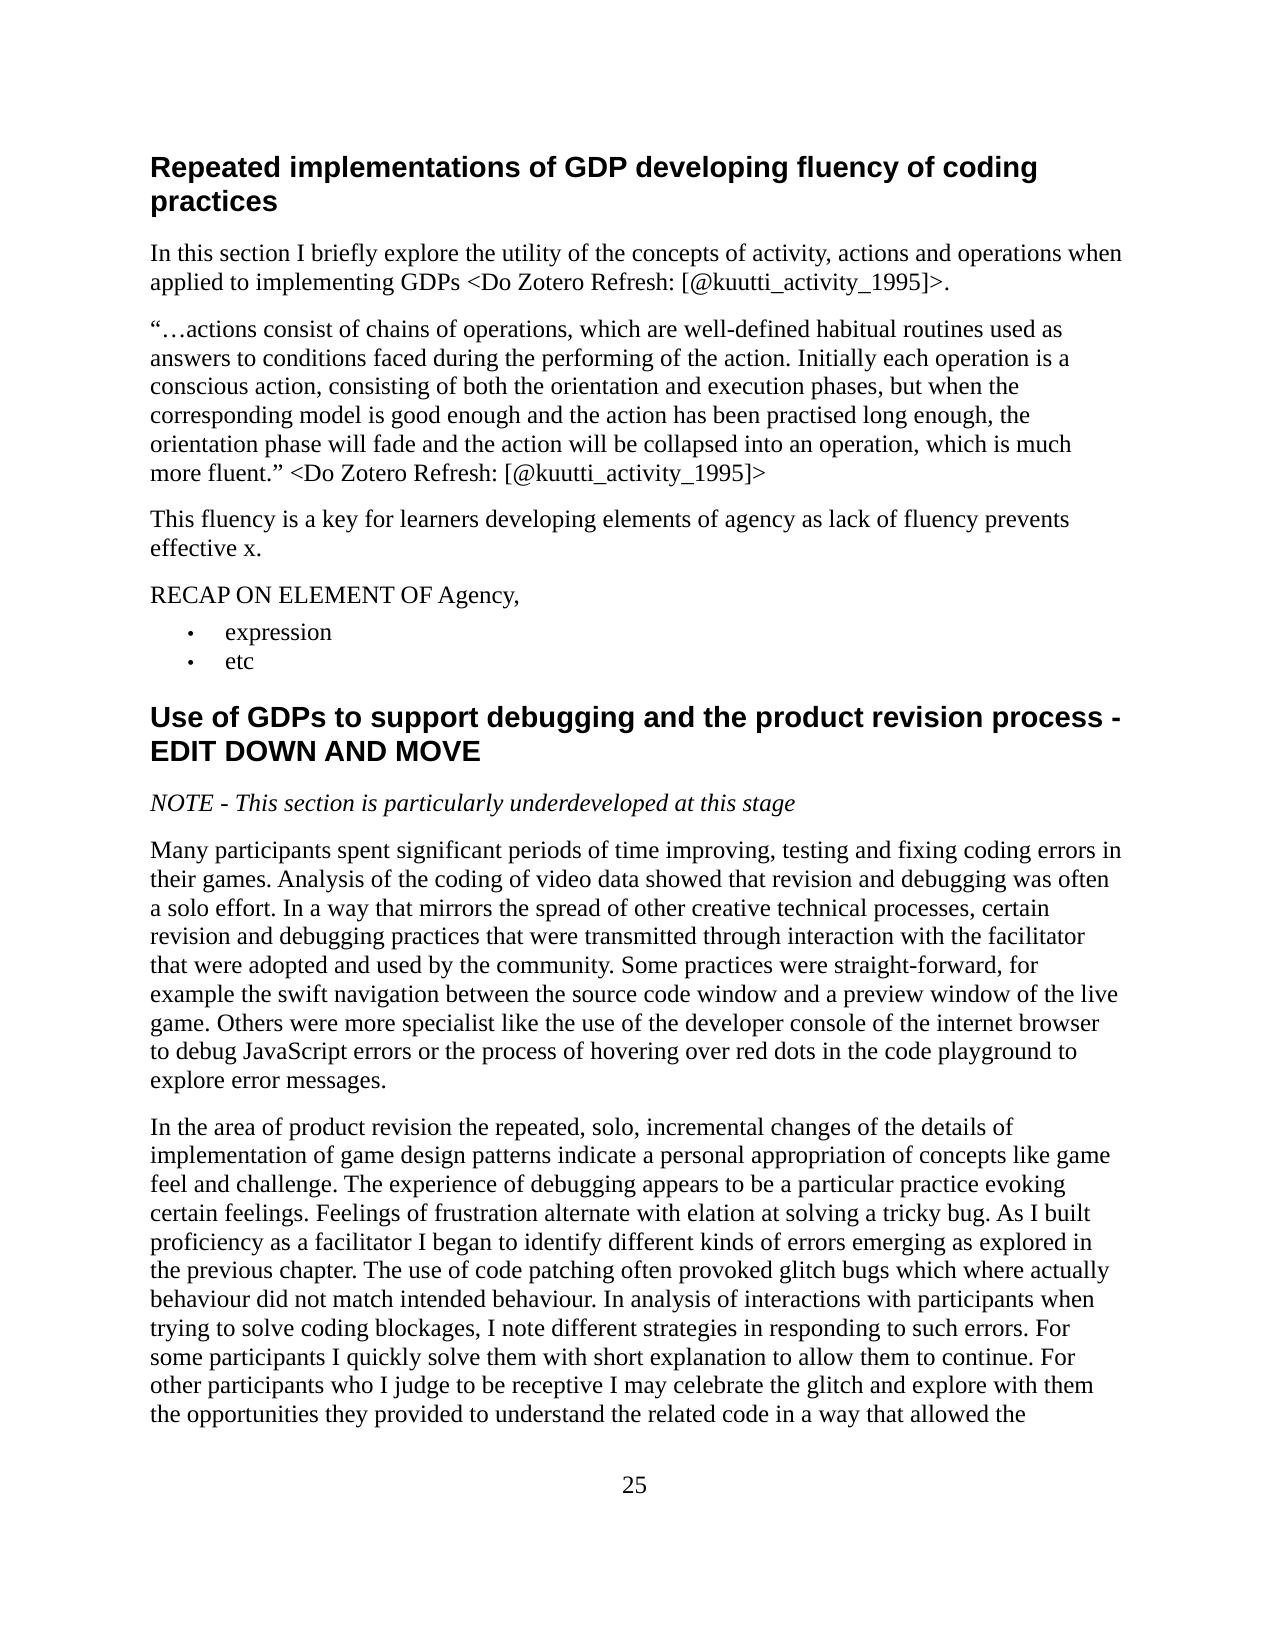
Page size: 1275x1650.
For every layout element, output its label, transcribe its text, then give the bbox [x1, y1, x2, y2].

text “…actions consist of chains of operations, which are well-defined habitual routines used as answers to conditions faced during the performing of the action. Initially each operation is a conscious action, consisting of both the orientation and execution phases, but when the corresponding model is good enough and the action has been practised long enough, the orientation phase will fade and the action will be collapsed into an operation, which is much more fluent.” <Do Zotero Refresh: [@kuutti_activity_1995]> [150, 314, 1125, 486]
text RECAP ON ELEMENT OF Agency, [150, 580, 1125, 608]
text In the area of product revision the repeated, solo, incremental changes of the details of implementation of game design patterns indicate a personal appropriation of concepts like game feel and challenge. The experience of debugging appears to be a particular practice evoking certain feelings. Feelings of frustration alternate with elation at solving a tricky bug. As I built proficiency as a facilitator I began to identify different kinds of errors emerging as explored in the previous chapter. The use of code patching often provoked glitch bugs which where actually behaviour did not match intended behaviour. In analysis of interactions with participants when trying to solve coding blockages, I note different strategies in responding to such errors. For some participants I quickly solve them with short explanation to allow them to continue. For other participants who I judge to be receptive I may celebrate the glitch and explore with them the opportunities they provided to understand the related code in a way that allowed the [150, 1112, 1125, 1428]
list etc [187, 646, 1125, 675]
text In this section I briefly explore the utility of the concepts of activity, actions and operations when applied to implementing GDPs <Do Zotero Refresh: [@kuutti_activity_1995]>. [150, 238, 1125, 296]
text NOTE - This section is particularly underdeveloped at this stage [150, 788, 1125, 817]
subtitle Use of GDPs to support debugging and the product revision process - EDIT DOWN AND MOVE [150, 700, 1125, 767]
text This fluency is a key for learners developing elements of agency as lack of fluency prevents effective x. [150, 504, 1125, 562]
text Many participants spent significant periods of time improving, testing and fixing coding errors in their games. Analysis of the coding of video data showed that revision and debugging was often a solo effort. In a way that mirrors the spread of other creative technical processes, certain revision and debugging practices that were transmitted through interaction with the facilitator that were adopted and used by the community. Some practices were straight-forward, for example the swift navigation between the source code window and a preview window of the live game. Others were more specialist like the use of the developer console of the internet browser to debug JavaScript errors or the process of hovering over red dots in the code playground to explore error messages. [150, 835, 1125, 1094]
list expression [187, 617, 1125, 646]
subtitle Repeated implementations of GDP developing fluency of coding practices [150, 150, 1125, 217]
